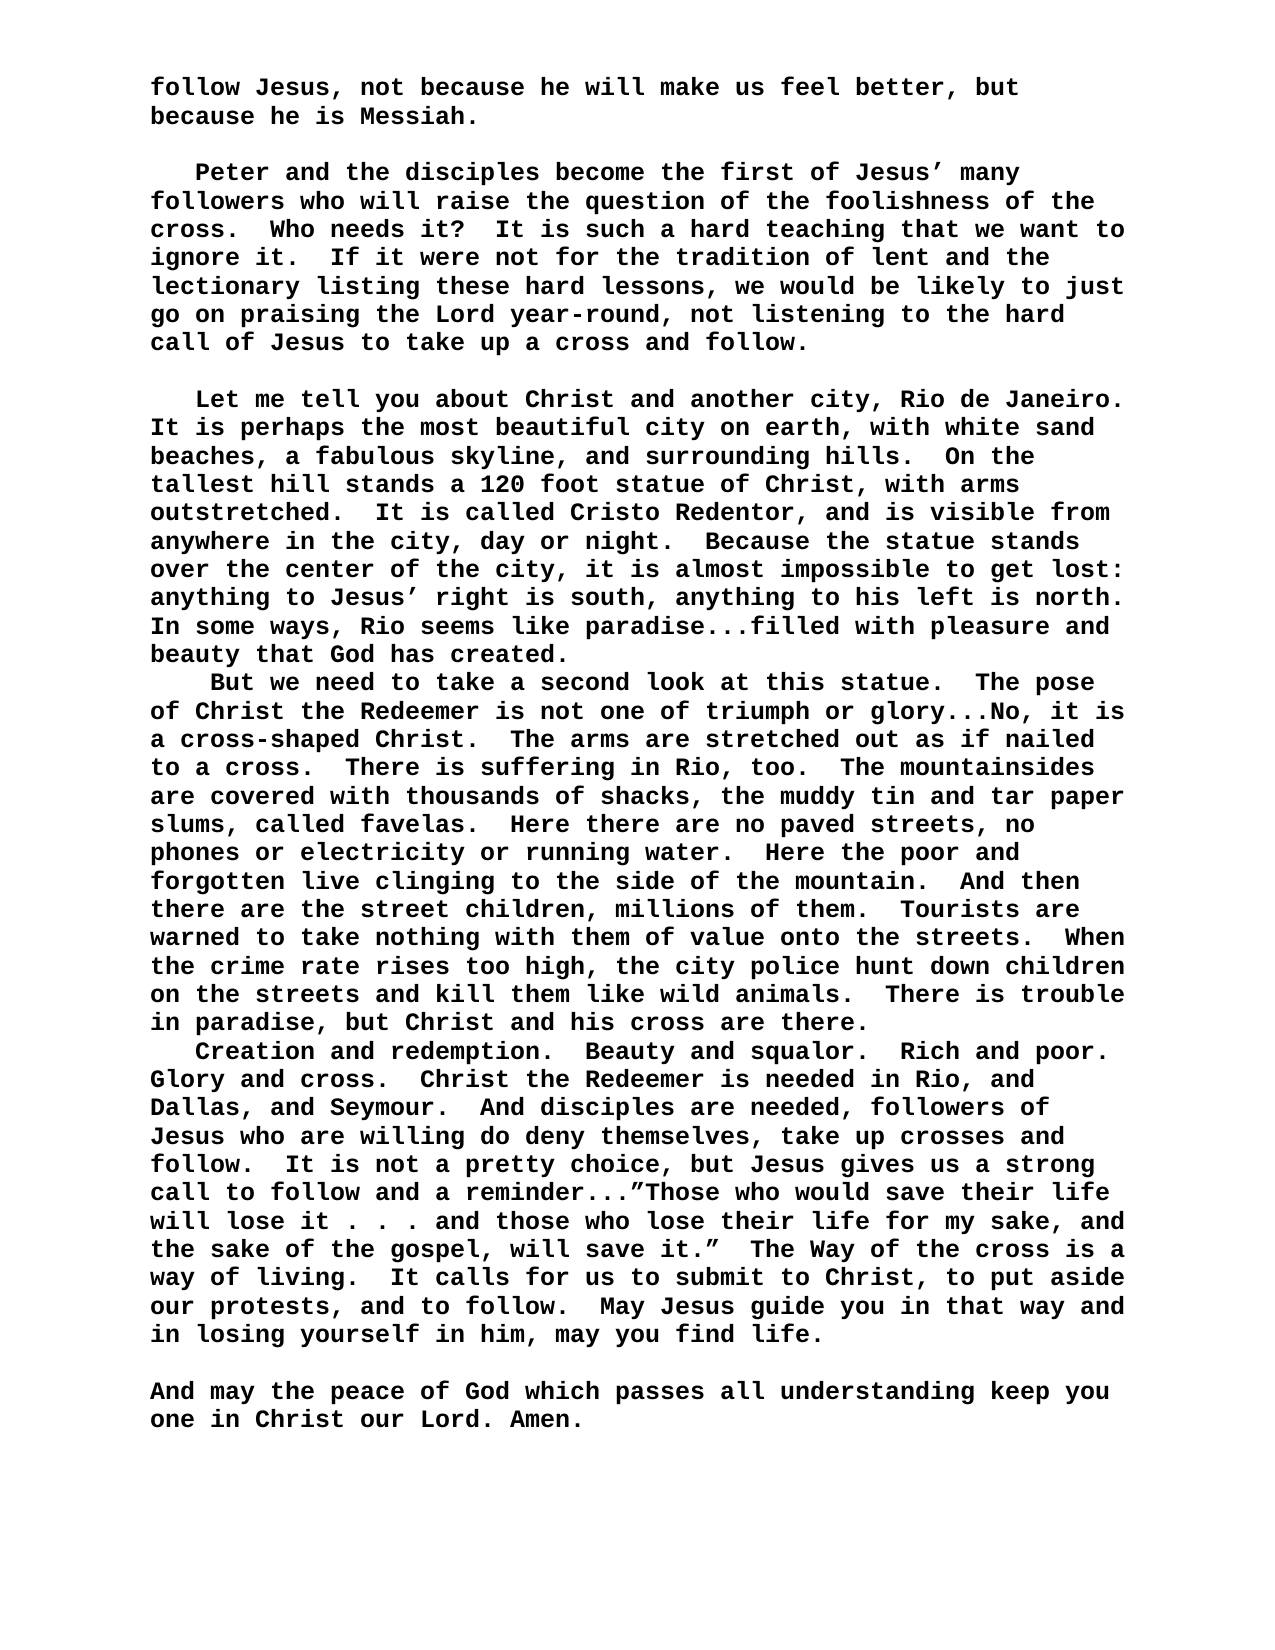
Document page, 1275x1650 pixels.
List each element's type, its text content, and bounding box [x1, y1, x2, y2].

text But we need to take a second look at this statue. The pose of Christ the Redeemer is not one of triumph or glory...No, it is a cross-shaped Christ. The arms are stretched out as if nailed to a cross. There is suffering in Rio, too. The mountainsides are covered with thousands of shacks, the muddy tin and tar paper slums, called favelas. Here there are no paved streets, no phones or electricity or running water. Here the poor and forgotten live clinging to the side of the mountain. And then there are the street children, millions of them. Tourists are warned to take nothing with them of value onto the streets. When the crime rate rises too high, the city police hunt down children on the streets and kill them like wild animals. There is trouble in paradise, but Christ and his cross are there. [150, 670, 1125, 1038]
text Peter and the disciples become the first of Jesus’ many followers who will raise the question of the foolishness of the cross. Who needs it? It is such a hard teaching that we want to ignore it. If it were not for the tradition of lent and the lectionary listing these hard lessons, we would be likely to just go on praising the Lord year-round, not listening to the hard call of Jesus to take up a cross and follow. [150, 160, 1125, 358]
text In some ways, Rio seems like paradise...filled with pleasure and beauty that God has created. [150, 613, 1125, 670]
text follow Jesus, not because he will make us feel better, but because he is Messiah. [150, 75, 1125, 132]
text Let me tell you about Christ and another city, Rio de Janeiro. It is perhaps the most beautiful city on earth, with white sand beaches, a fabulous skyline, and surrounding hills. On the tallest hill stands a 120 foot statue of Christ, with arms outstretched. It is called Cristo Redentor, and is visible from anywhere in the city, day or night. Because the statue stands over the center of the city, it is almost impossible to get lost: anything to Jesus’ right is south, anything to his left is north. [150, 387, 1125, 613]
text Creation and redemption. Beauty and squalor. Rich and poor. Glory and cross. Christ the Redeemer is needed in Rio, and Dallas, and Seymour. And disciples are needed, followers of Jesus who are willing do deny themselves, take up crosses and follow. It is not a pretty choice, but Jesus gives us a strong call to follow and a reminder...”Those who would save their life will lose it . . . and those who lose their life for my sake, and the sake of the gospel, will save it.” The Way of the cross is a way of living. It calls for us to submit to Christ, to put aside our protests, and to follow. May Jesus guide you in that way and in losing yourself in him, may you find life. [150, 1038, 1125, 1350]
text And may the peace of God which passes all understanding keep you one in Christ our Lord. Amen. [150, 1378, 1125, 1435]
